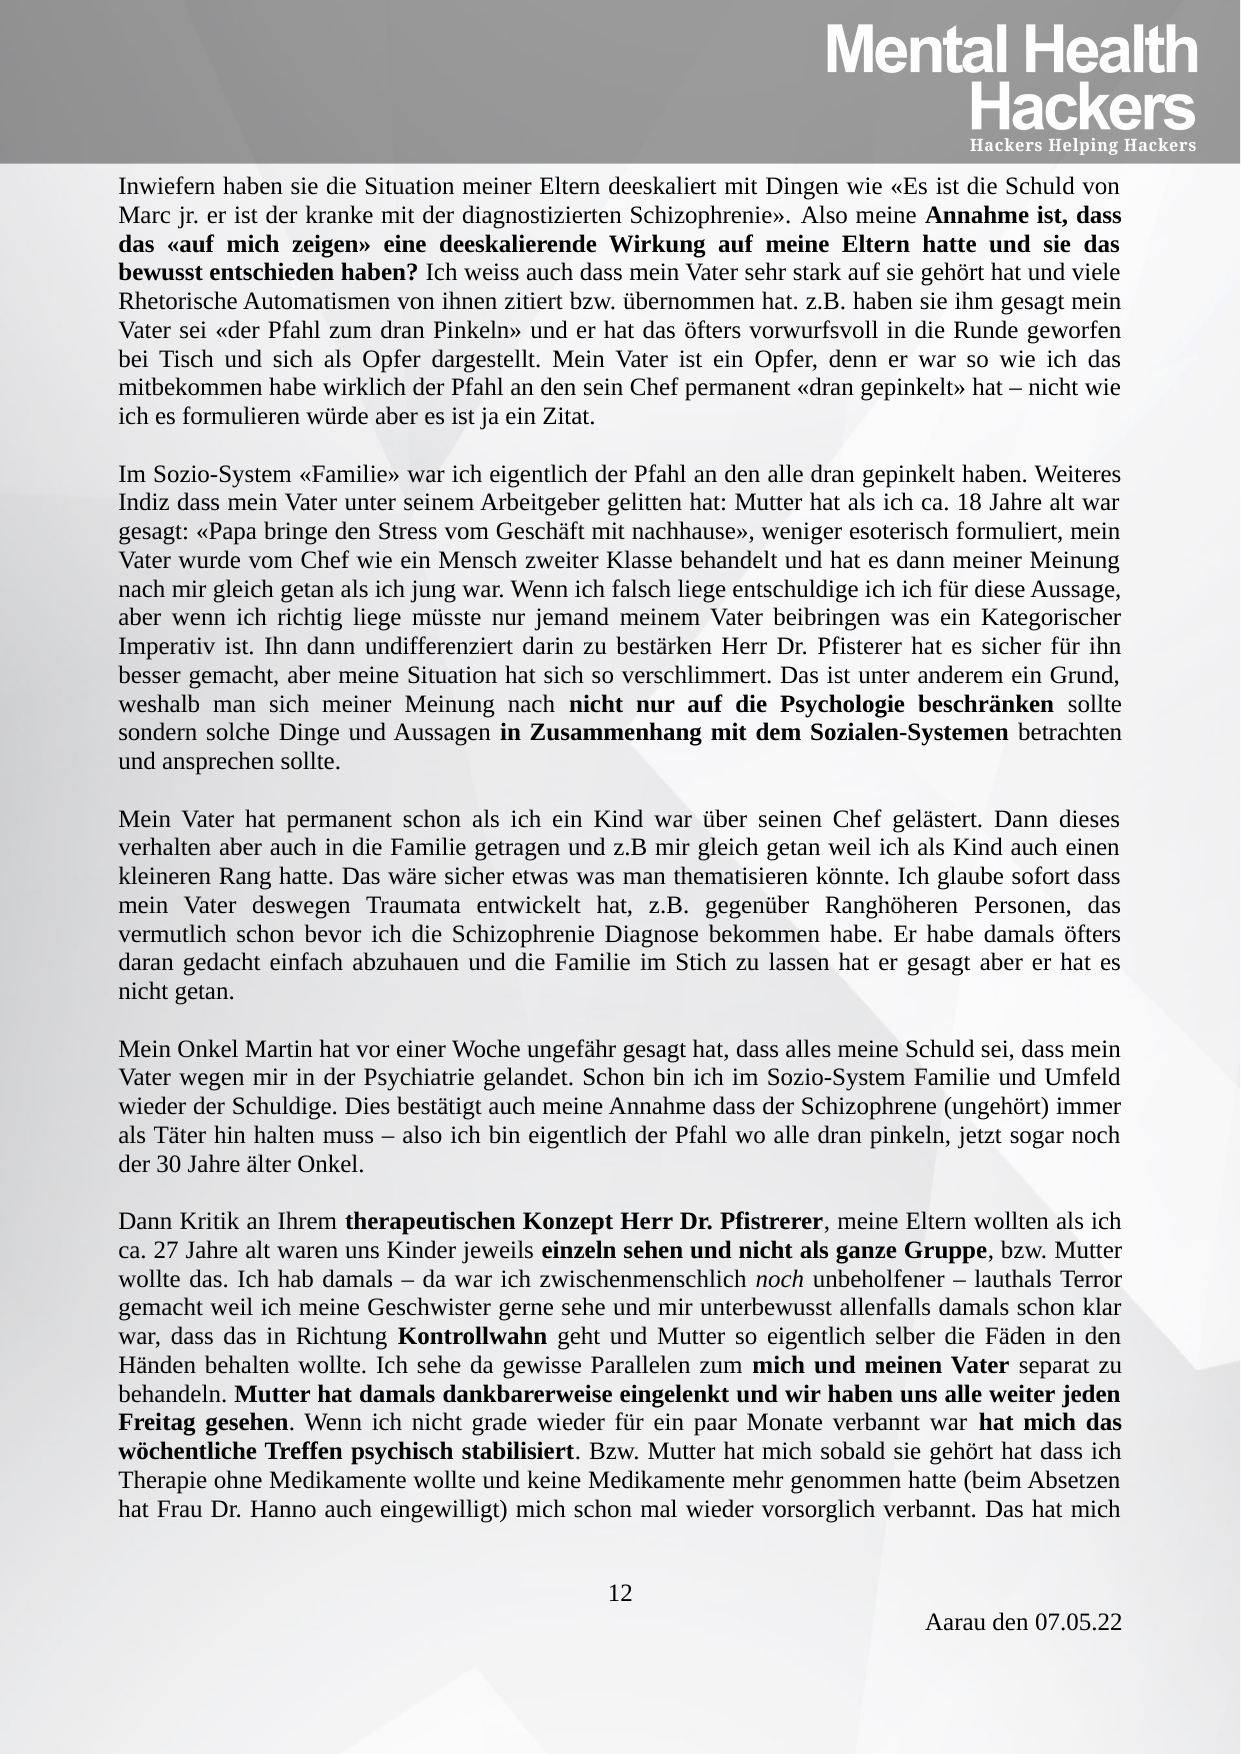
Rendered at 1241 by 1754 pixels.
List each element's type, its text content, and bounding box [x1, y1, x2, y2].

picture [0, 0, 1241, 1754]
text Im Sozio-System «Familie» war ich eigentlich der Pfahl an den alle dran gepinkelt haben. Weiteres Indiz dass mein Vater unter seinem Arbeitgeber gelitten hat: Mutter hat als ich ca. 18 Jahre alt war gesagt: «Papa bringe den Stress vom Geschäft mit nachhause», weniger esoterisch formuliert, mein Vater wurde vom Chef wie ein Mensch zweiter Klasse behandelt und hat es dann meiner Meinung nach mir gleich getan als ich jung war. Wenn ich falsch liege entschuldige ich ich für diese Aussage, aber wenn ich richtig liege müsste nur jemand meinem Vater beibringen was ein Kategorischer Imperativ ist. Ihn dann undifferenziert darin zu bestärken Herr Dr. Pfisterer hat es sicher für ihn besser gemacht, aber meine Situation hat sich so verschlimmert. Das ist unter anderem ein Grund, weshalb man sich meiner Meinung nach nicht nur auf die Psychologie beschränken sollte sondern solche Dinge und Aussagen in Zusammenhang mit dem Sozialen-Systemen betrachten und ansprechen sollte. [118, 459, 1122, 775]
text Mein Vater hat permanent schon als ich ein Kind war über seinen Chef gelästert. Dann dieses verhalten aber auch in die Familie getragen und z.B mir gleich getan weil ich als Kind auch einen kleineren Rang hatte. Das wäre sicher etwas was man thematisieren könnte. Ich glaube sofort dass mein Vater deswegen Traumata entwickelt hat, z.B. gegenüber Ranghöheren Personen, das vermutlich schon bevor ich die Schizophrenie Diagnose bekommen habe. Er habe damals öfters daran gedacht einfach abzuhauen und die Familie im Stich zu lassen hat er gesagt aber er hat es nicht getan. [118, 804, 1122, 1005]
text Inwiefern haben sie die Situation meiner Eltern deeskaliert mit Dingen wie «Es ist die Schuld von Marc jr. er ist der kranke mit der diagnostizierten Schizophrenie». Also meine Annahme ist, dass das «auf mich zeigen» eine deeskalierende Wirkung auf meine Eltern hatte und sie das bewusst entschieden haben? Ich weiss auch dass mein Vater sehr stark auf sie gehört hat und viele Rhetorische Automatismen von ihnen zitiert bzw. übernommen hat. z.B. haben sie ihm gesagt mein Vater sei «der Pfahl zum dran Pinkeln» und er hat das öfters vorwurfsvoll in die Runde geworfen bei Tisch und sich als Opfer dargestellt. Mein Vater ist ein Opfer, denn er war so wie ich das mitbekommen habe wirklich der Pfahl an den sein Chef permanent «dran gepinkelt» hat – nicht wie ich es formulieren würde aber es ist ja ein Zitat. [118, 171, 1122, 430]
text Mein Onkel Martin hat vor einer Woche ungefähr gesagt hat, dass alles meine Schuld sei, dass mein Vater wegen mir in der Psychiatrie gelandet. Schon bin ich im Sozio-System Familie und Umfeld wieder der Schuldige. Dies bestätigt auch meine Annahme dass der Schizophrene (ungehört) immer als Täter hin halten muss – also ich bin eigentlich der Pfahl wo alle dran pinkeln, jetzt sogar noch der 30 Jahre älter Onkel. [118, 1034, 1122, 1177]
text Dann Kritik an Ihrem therapeutischen Konzept Herr Dr. Pfistrerer, meine Eltern wollten als ich ca. 27 Jahre alt waren uns Kinder jeweils einzeln sehen und nicht als ganze Gruppe, bzw. Mutter wollte das. Ich hab damals – da war ich zwischenmenschlich noch unbeholfener – lauthals Terror gemacht weil ich meine Geschwister gerne sehe und mir unterbewusst allenfalls damals schon klar war, dass das in Richtung Kontrollwahn geht und Mutter so eigentlich selber die Fäden in den Händen behalten wollte. Ich sehe da gewisse Parallelen zum mich und meinen Vater separat zu behandeln. Mutter hat damals dankbarerweise eingelenkt und wir haben uns alle weiter jeden Freitag gesehen. Wenn ich nicht grade wieder für ein paar Monate verbannt war hat mich das wöchentliche Treffen psychisch stabilisiert. Bzw. Mutter hat mich sobald sie gehört hat dass ich Therapie ohne Medikamente wollte und keine Medikamente mehr genommen hatte (beim Absetzen hat Frau Dr. Hanno auch eingewilligt) mich schon mal wieder vorsorglich verbannt. Das hat mich [118, 1206, 1122, 1522]
